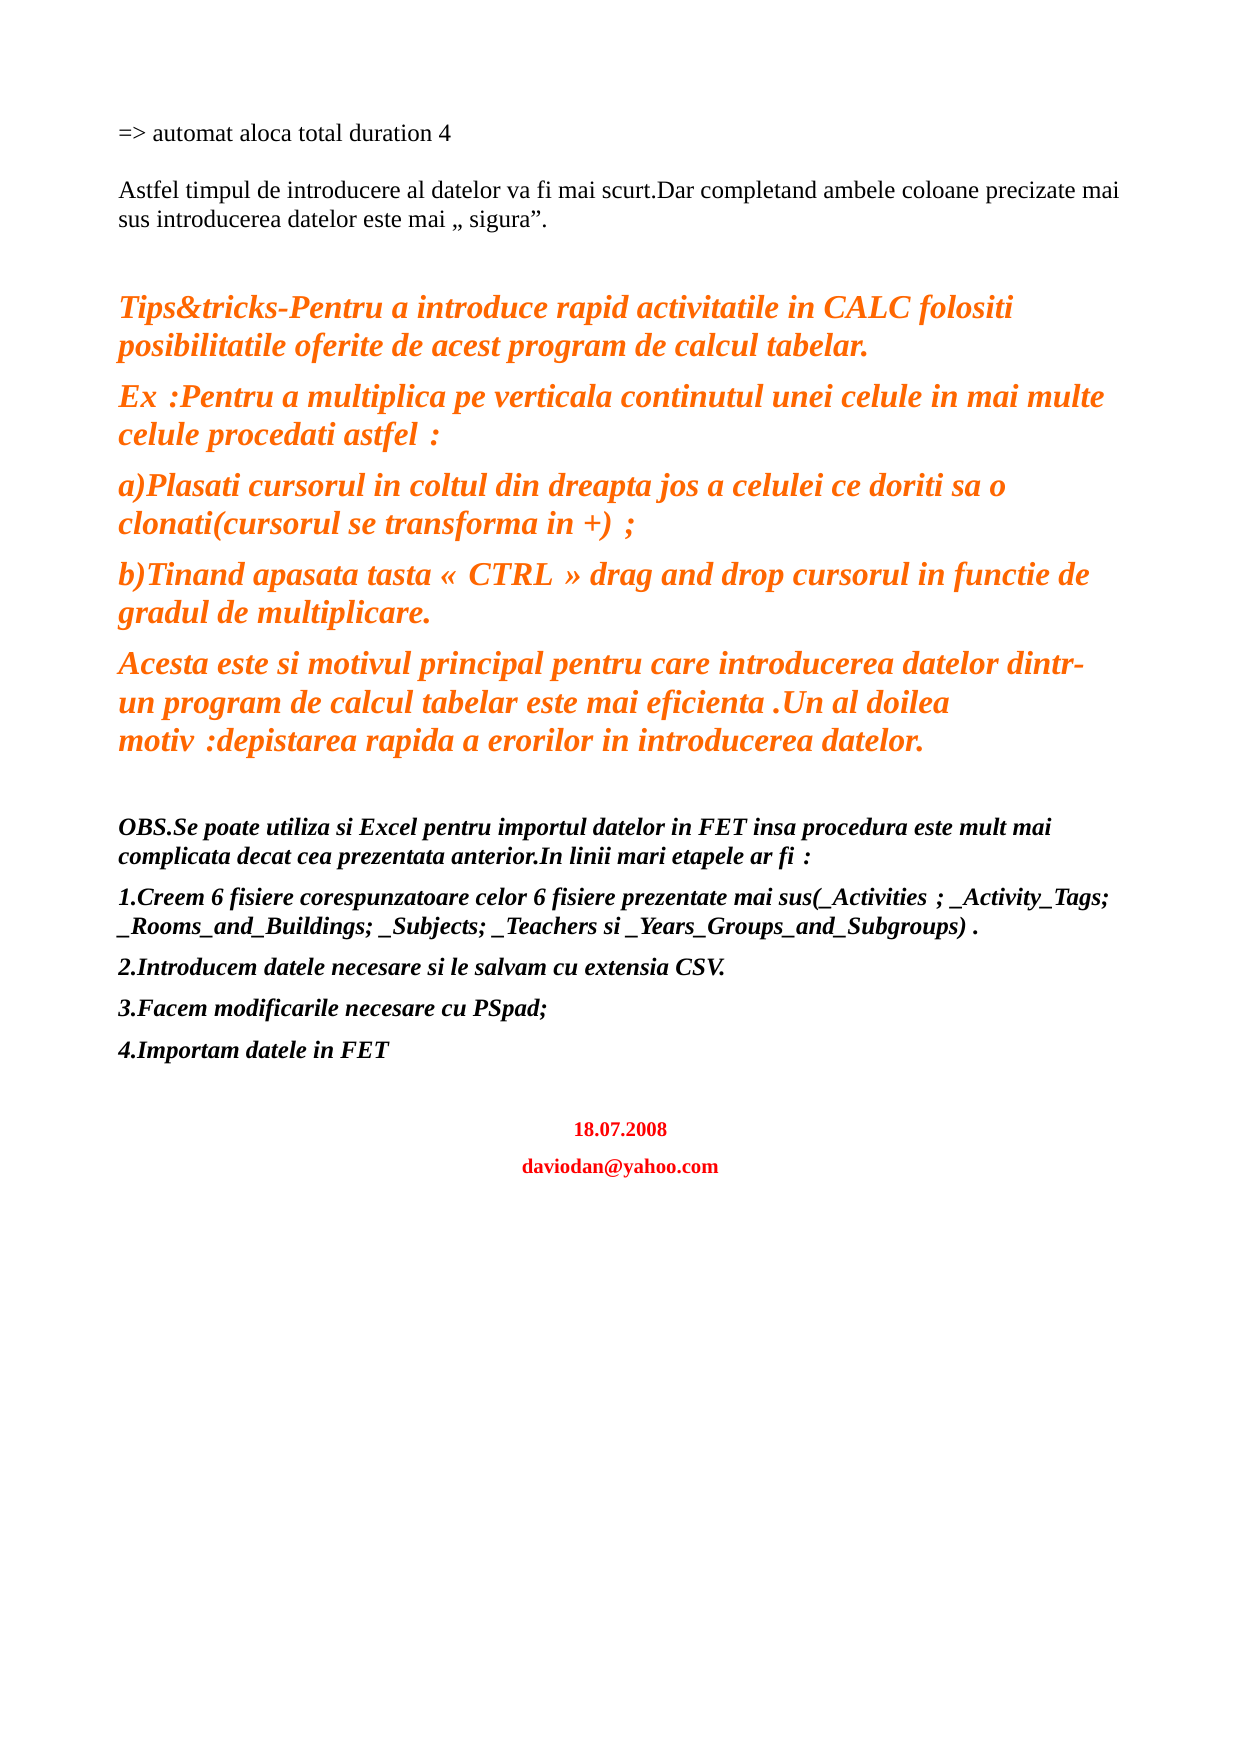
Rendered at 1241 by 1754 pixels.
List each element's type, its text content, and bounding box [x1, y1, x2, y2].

text daviodan@yahoo.com [118, 1154, 1122, 1178]
text OBS.Se poate utiliza si Excel pentru importul datelor in FET insa procedura este mult mai complicata decat cea prezentata anterior.In linii mari etapele ar fi : [118, 812, 1122, 870]
text 18.07.2008 [118, 1117, 1122, 1141]
text 3.Facem modificarile necesare cu PSpad; [118, 993, 1122, 1022]
text 4.Importam datele in FET [118, 1035, 1122, 1063]
text 1.Creem 6 fisiere corespunzatoare celor 6 fisiere prezentate mai sus(_Activities ; _Activity_Tags; _Rooms_and_Buildings; _Subjects; _Teachers si _Years_Groups_and_Subgroups) . [118, 882, 1122, 940]
text => automat aloca total duration 4 Astfel timpul de introducere al datelor va fi mai scurt.Dar completand ambele coloane precizate mai sus introducerea datelor este mai „ sigura”. [118, 118, 1122, 233]
text b)Tinand apasata tasta « CTRL » drag and drop cursorul in functie de gradul de multiplicare. [118, 554, 1122, 631]
text Ex :Pentru a multiplica pe verticala continutul unei celule in mai multe celule procedati astfel : [118, 376, 1122, 453]
text a)Plasati cursorul in coltul din dreapta jos a celulei ce doriti sa o clonati(cursorul se transforma in +) ; [118, 465, 1122, 542]
text 2.Introducem datele necesare si le salvam cu extensia CSV. [118, 952, 1122, 981]
text Acesta este si motivul principal pentru care introducerea datelor dintr-un program de calcul tabelar este mai eficienta .Un al doilea motiv :depistarea rapida a erorilor in introducerea datelor. [118, 643, 1122, 758]
text Tips&tricks-Pentru a introduce rapid activitatile in CALC folositi posibilitatile oferite de acest program de calcul tabelar. [118, 287, 1122, 363]
